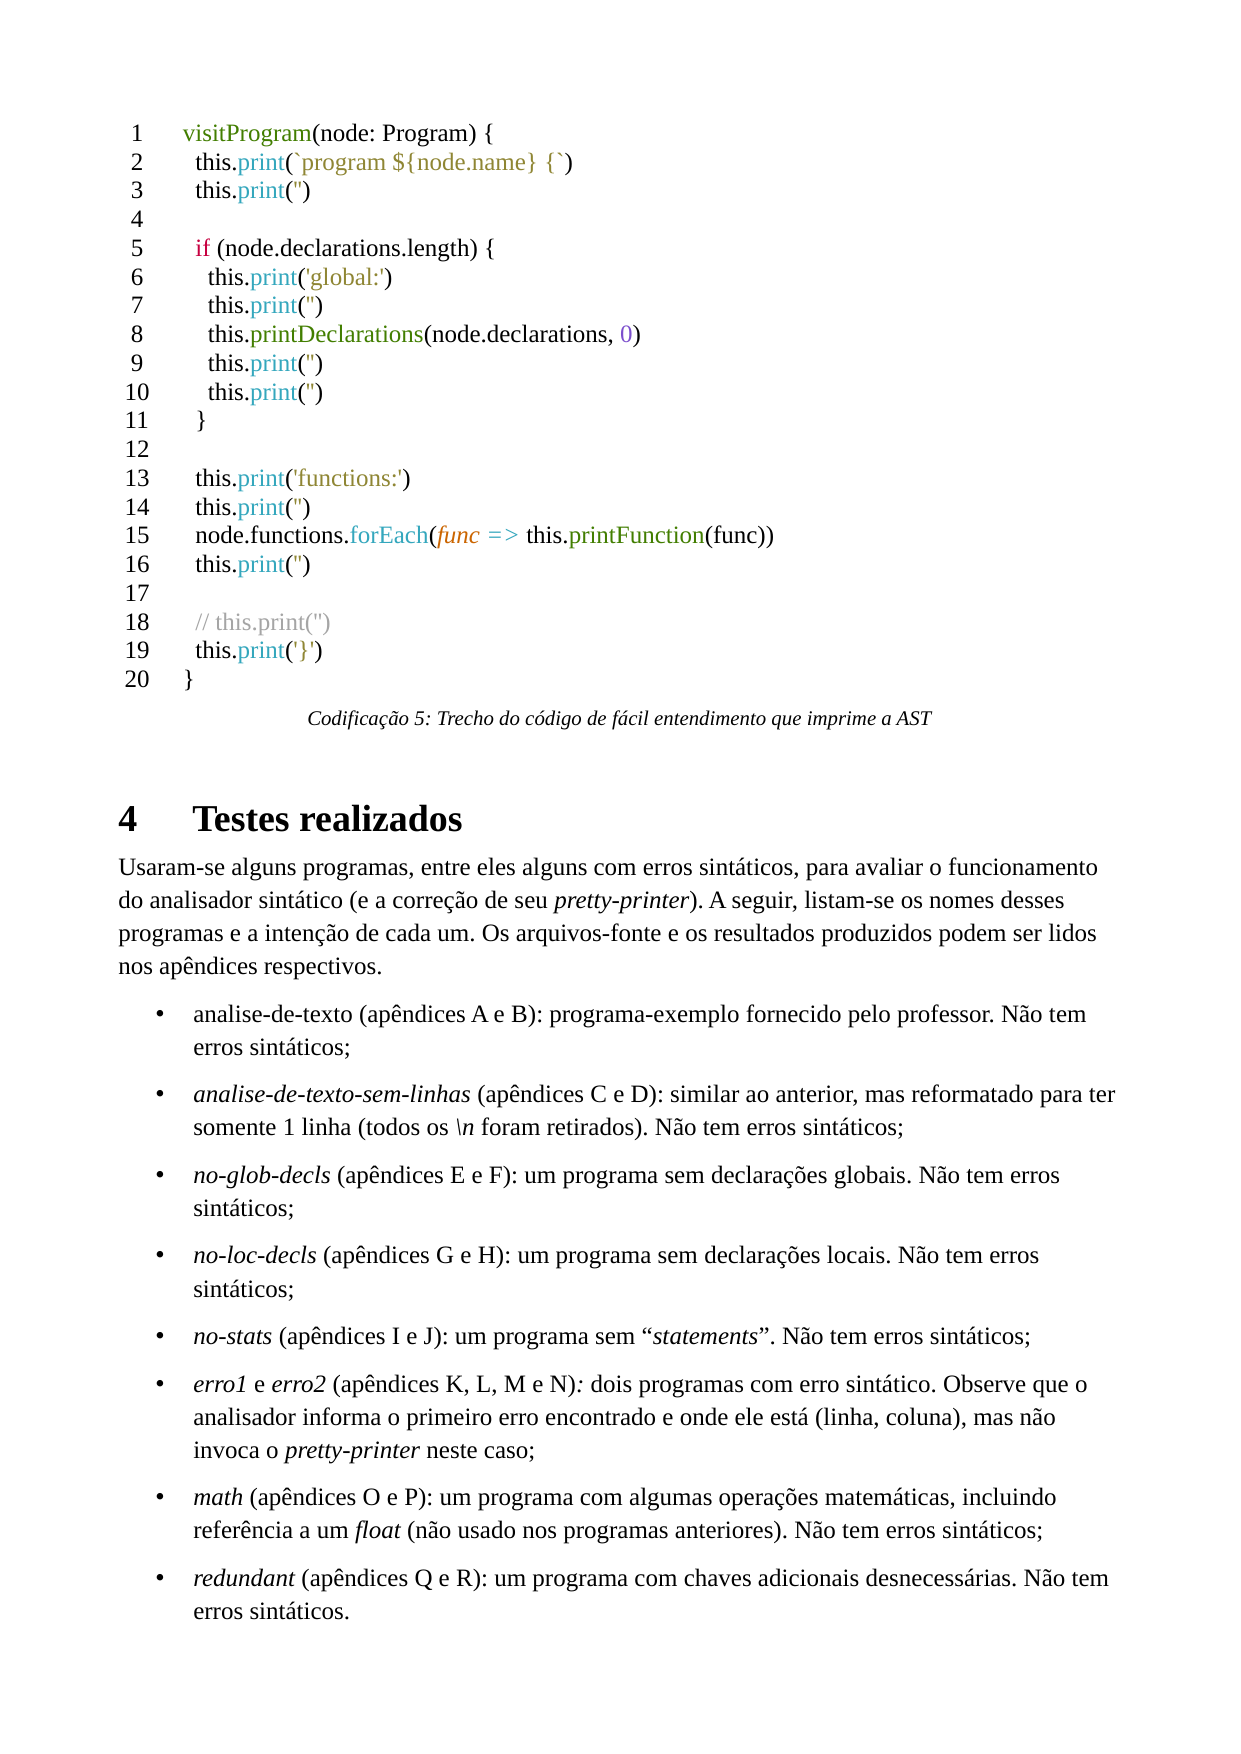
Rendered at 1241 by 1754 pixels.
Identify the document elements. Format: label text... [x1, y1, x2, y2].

table_cell // this.print('') [183, 607, 1122, 636]
table_cell [183, 204, 1122, 233]
table_cell 3 [118, 176, 183, 204]
text Codificação 5: Trecho do código de fácil entendimento que imprime a AST [118, 706, 1122, 729]
table_cell this.print('') [183, 377, 1122, 406]
table_cell 17 [118, 578, 183, 607]
table_cell this.print('') [183, 291, 1122, 319]
table_header 1 [118, 118, 183, 147]
table_cell this.print('functions:') [183, 463, 1122, 492]
table_cell 9 [118, 348, 183, 377]
table_cell 18 [118, 607, 183, 636]
table_cell 14 [118, 492, 183, 521]
table_cell 2 [118, 147, 183, 176]
table_cell this.print('') [183, 348, 1122, 377]
table_cell 11 [118, 406, 183, 434]
subtitle Testes realizados [118, 796, 1122, 839]
list erro1 e erro2 (apêndices K, L, M e N): dois programas com erro sintático. Observe que o analisador informa o primeiro erro encontrado e onde ele está (linha, coluna), mas não invoca o pretty-printer neste caso; [156, 1369, 1122, 1464]
table_cell [183, 434, 1122, 463]
text Usaram-se alguns programas, entre eles alguns com erros sintáticos, para avaliar o funcionamento do analisador sintático (e a correção de seu pretty-printer). A seguir, listam-se os nomes desses programas e a intenção de cada um. Os arquivos-fonte e os resultados produzidos podem ser lidos nos apêndices respectivos. [118, 852, 1122, 980]
list math (apêndices O e P): um programa com algumas operações matemáticas, incluindo referência a um float (não usado nos programas anteriores). Não tem erros sintáticos; [156, 1482, 1122, 1544]
table_cell if (node.declarations.length) { [183, 233, 1122, 262]
list no-glob-decls (apêndices E e F): um programa sem declarações globais. Não tem erros sintáticos; [156, 1160, 1122, 1222]
table_cell this.print('') [183, 176, 1122, 204]
list redundant (apêndices Q e R): um programa com chaves adicionais desnecessárias. Não tem erros sintáticos. [156, 1563, 1122, 1625]
table_cell 19 [118, 636, 183, 664]
table_cell } [183, 406, 1122, 434]
table_cell 12 [118, 434, 183, 463]
table_cell [183, 578, 1122, 607]
table_cell 6 [118, 262, 183, 291]
table_cell this.print('') [183, 492, 1122, 521]
table_cell this.print('') [183, 549, 1122, 578]
table_cell 15 [118, 521, 183, 549]
table_cell 4 [118, 204, 183, 233]
table_cell 8 [118, 319, 183, 348]
list analise-de-texto-sem-linhas (apêndices C e D): similar ao anterior, mas reformatado para ter somente 1 linha (todos os \n foram retirados). Não tem erros sintáticos; [156, 1079, 1122, 1141]
table_cell } [183, 664, 1122, 693]
table_cell 13 [118, 463, 183, 492]
table_cell this.print('global:') [183, 262, 1122, 291]
list no-loc-decls (apêndices G e H): um programa sem declarações locais. Não tem erros sintáticos; [156, 1241, 1122, 1302]
table_cell this.print('}') [183, 636, 1122, 664]
table_header visitProgram(node: Program) { [183, 118, 1122, 147]
table_cell 5 [118, 233, 183, 262]
table_cell 16 [118, 549, 183, 578]
table_cell 7 [118, 291, 183, 319]
table_cell 10 [118, 377, 183, 406]
list no-stats (apêndices I e J): um programa sem “statements”. Não tem erros sintáticos; [156, 1321, 1122, 1350]
table_cell this.print(`program ${node.name} {`) [183, 147, 1122, 176]
list analise-de-texto (apêndices A e B): programa-exemplo fornecido pelo professor. Não tem erros sintáticos; [156, 999, 1122, 1061]
table_cell this.printDeclarations(node.declarations, 0) [183, 319, 1122, 348]
table_cell 20 [118, 664, 183, 693]
table_cell node.functions.forEach(func => this.printFunction(func)) [183, 521, 1122, 549]
